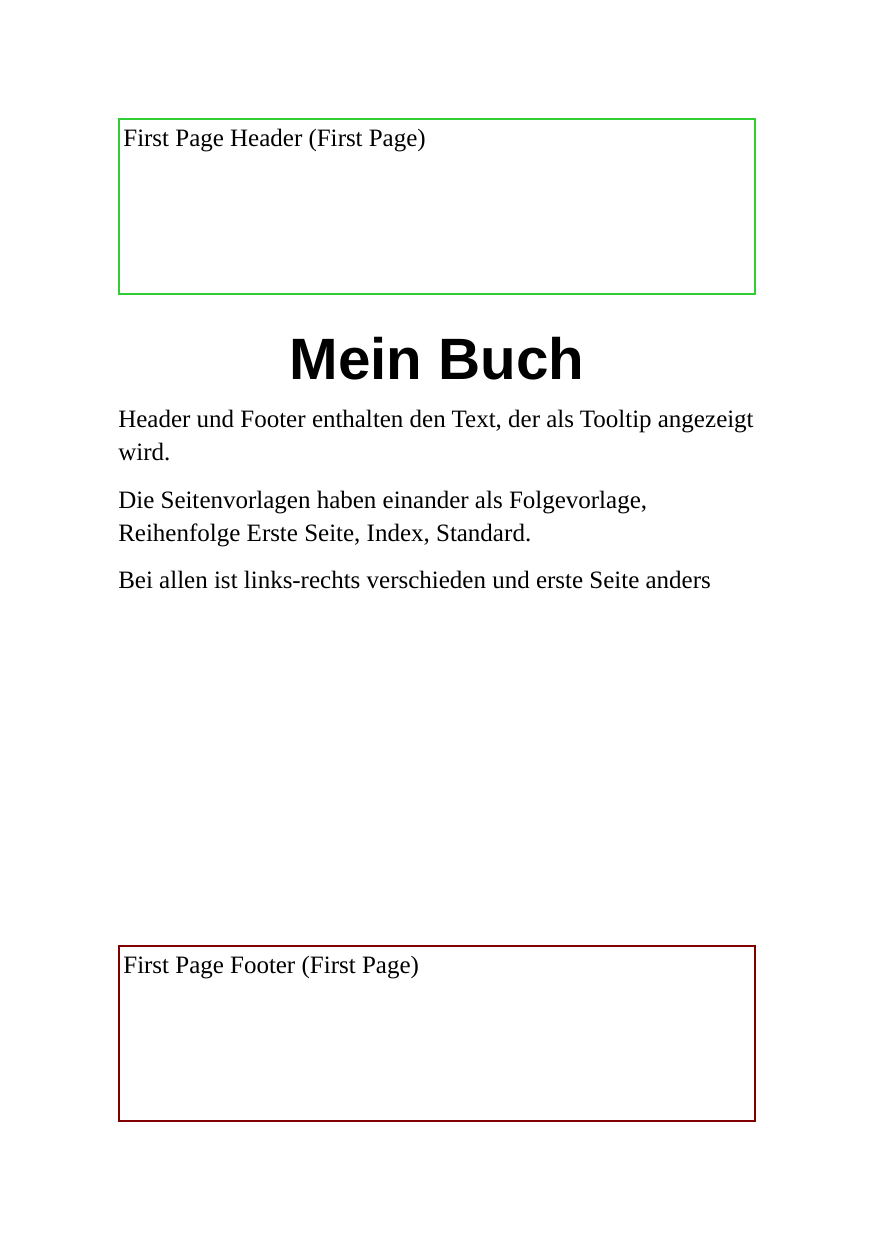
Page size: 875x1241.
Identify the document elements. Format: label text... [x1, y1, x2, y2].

text Header und Footer enthalten den Text, der als Tooltip angezeigt wird. [118, 404, 756, 466]
title Mein Buch [118, 325, 756, 392]
text Bei allen ist links-rechts verschieden und erste Seite anders [118, 566, 756, 594]
text Die Seitenvorlagen haben einander als Folgevorlage, Reihenfolge Erste Seite, Index, Standard. [118, 485, 756, 547]
